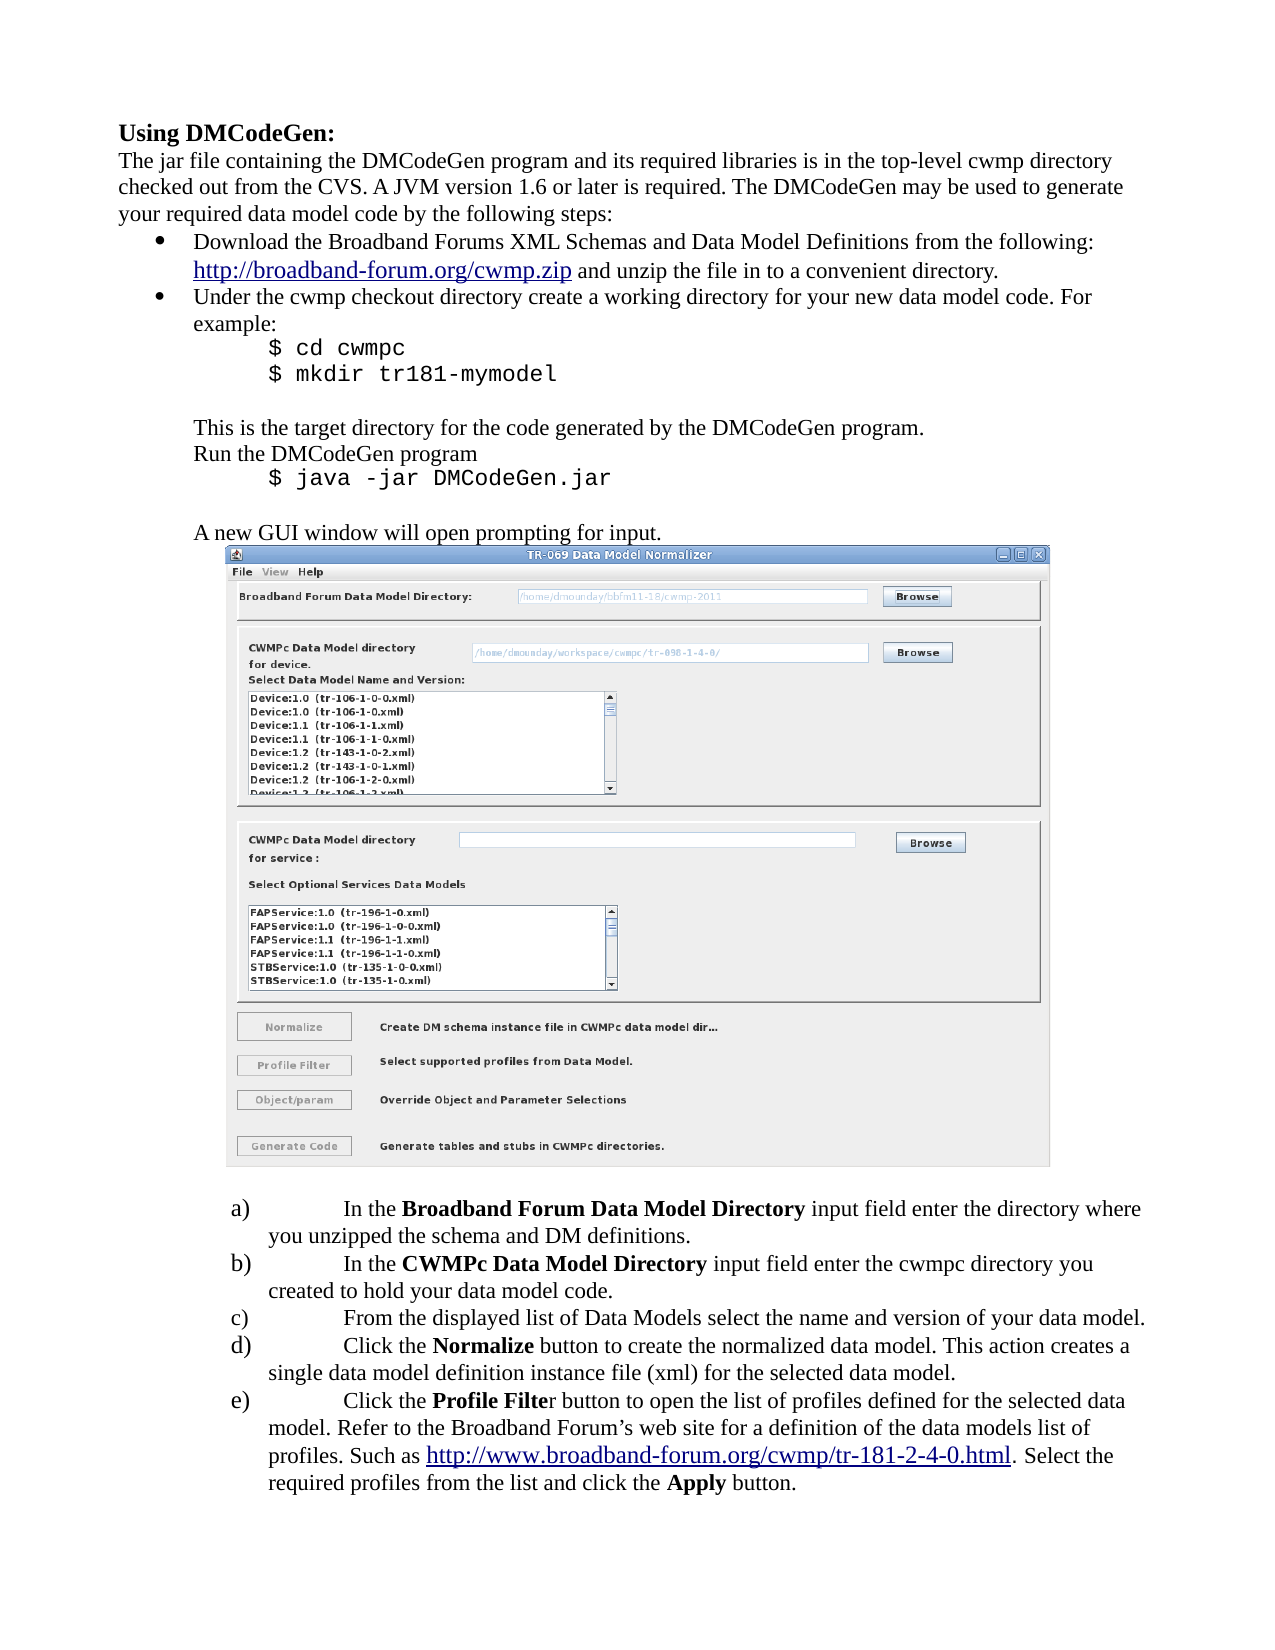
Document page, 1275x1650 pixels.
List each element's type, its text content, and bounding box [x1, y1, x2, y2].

picture [225, 545, 1050, 1167]
text $ java -jar DMCodeGen.jar [268, 467, 1157, 493]
list Click the Profile Filter button to open the list of profiles defined for the selected data model. Refer to the Broadband Forum’s web site for a definition of the data models list of profiles. Such as http://www.broadband-forum.org/cwmp/tr-181-2-4-0.html. Select the required profiles from the list and click the Apply button. [231, 1385, 1157, 1495]
text This is the target directory for the code generated by the DMCodeGen program. [193, 414, 1157, 440]
text $ mkdir tr181-mymodel [268, 362, 1157, 388]
text $ cd cwmpc [268, 336, 1157, 362]
list Under the cwmp checkout directory create a working directory for your new data model code. For example: [156, 283, 1157, 336]
list Download the Broadband Forums XML Schemas and Data Model Definitions from the following: http://broadband-forum.org/cwmp.zip and unzip the file in to a convenient directory. [156, 226, 1157, 283]
text Run the DMCodeGen program [193, 440, 1157, 467]
list In the CWMPc Data Model Directory input field enter the cwmpc directory you created to hold your data model code. [231, 1248, 1157, 1303]
list Click the Normalize button to create the normalized data model. This action creates a single data model definition instance file (xml) for the selected data model. [231, 1330, 1157, 1385]
text A new GUI window will open prompting for input. [193, 518, 1157, 545]
text The jar file containing the DMCodeGen program and its required libraries is in the top-level cwmp directory checked out from the CVS. A JVM version 1.6 or later is required. The DMCodeGen may be used to generate your required data model code by the following steps: [118, 147, 1157, 226]
list In the Broadband Forum Data Model Directory input field enter the directory where you unzipped the schema and DM definitions. [231, 1193, 1157, 1248]
subtitle Using DMCodeGen: [118, 118, 1157, 147]
list From the displayed list of Data Models select the name and version of your data model. [231, 1303, 1157, 1330]
